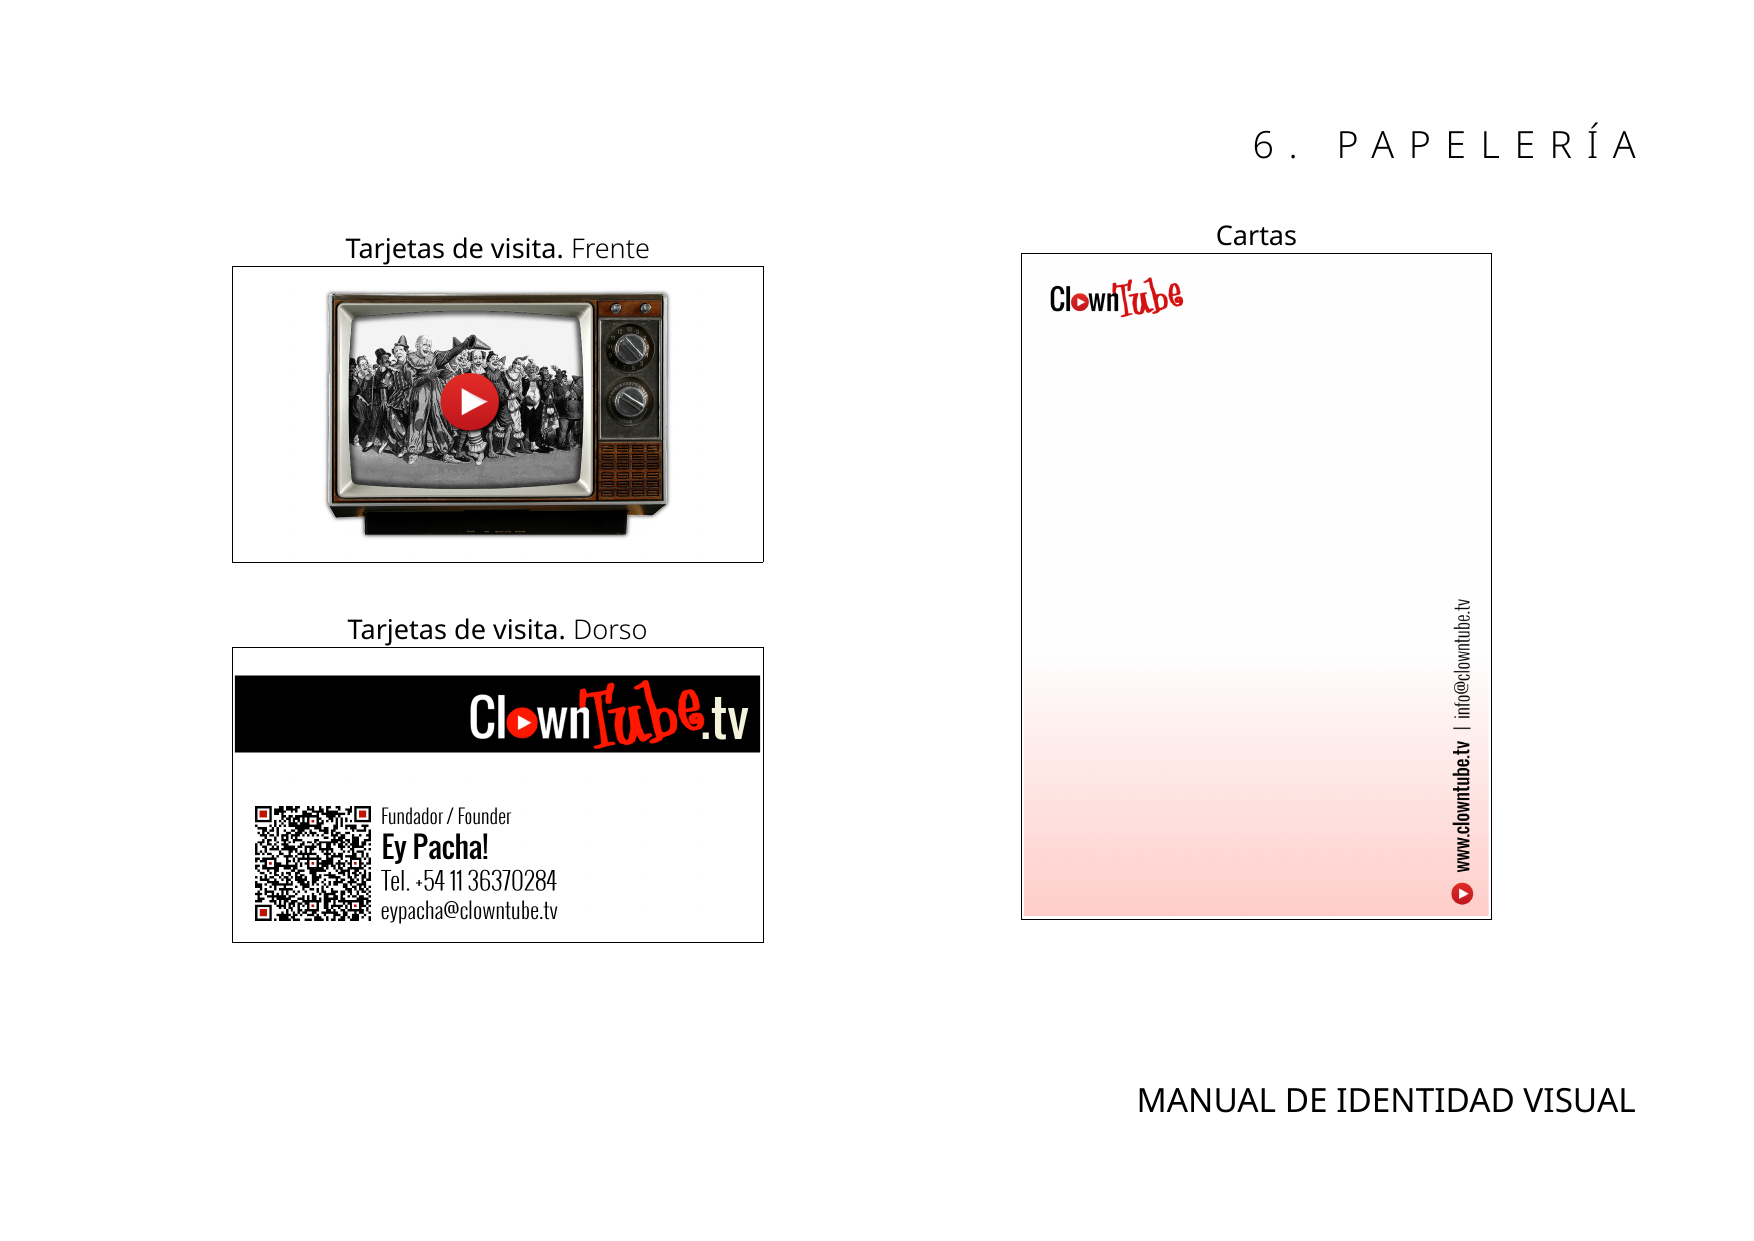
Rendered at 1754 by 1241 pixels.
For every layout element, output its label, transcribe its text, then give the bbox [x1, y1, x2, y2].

table_header Cartas [877, 187, 1636, 948]
table_header Tarjetas de visita. Frente [118, 187, 877, 604]
picture [1024, 256, 1489, 916]
table_cell Tarjetas de visita. Dorso [118, 604, 877, 948]
picture [234, 650, 761, 940]
picture [234, 269, 761, 559]
text 6. PAPELERÍA [118, 118, 1636, 169]
